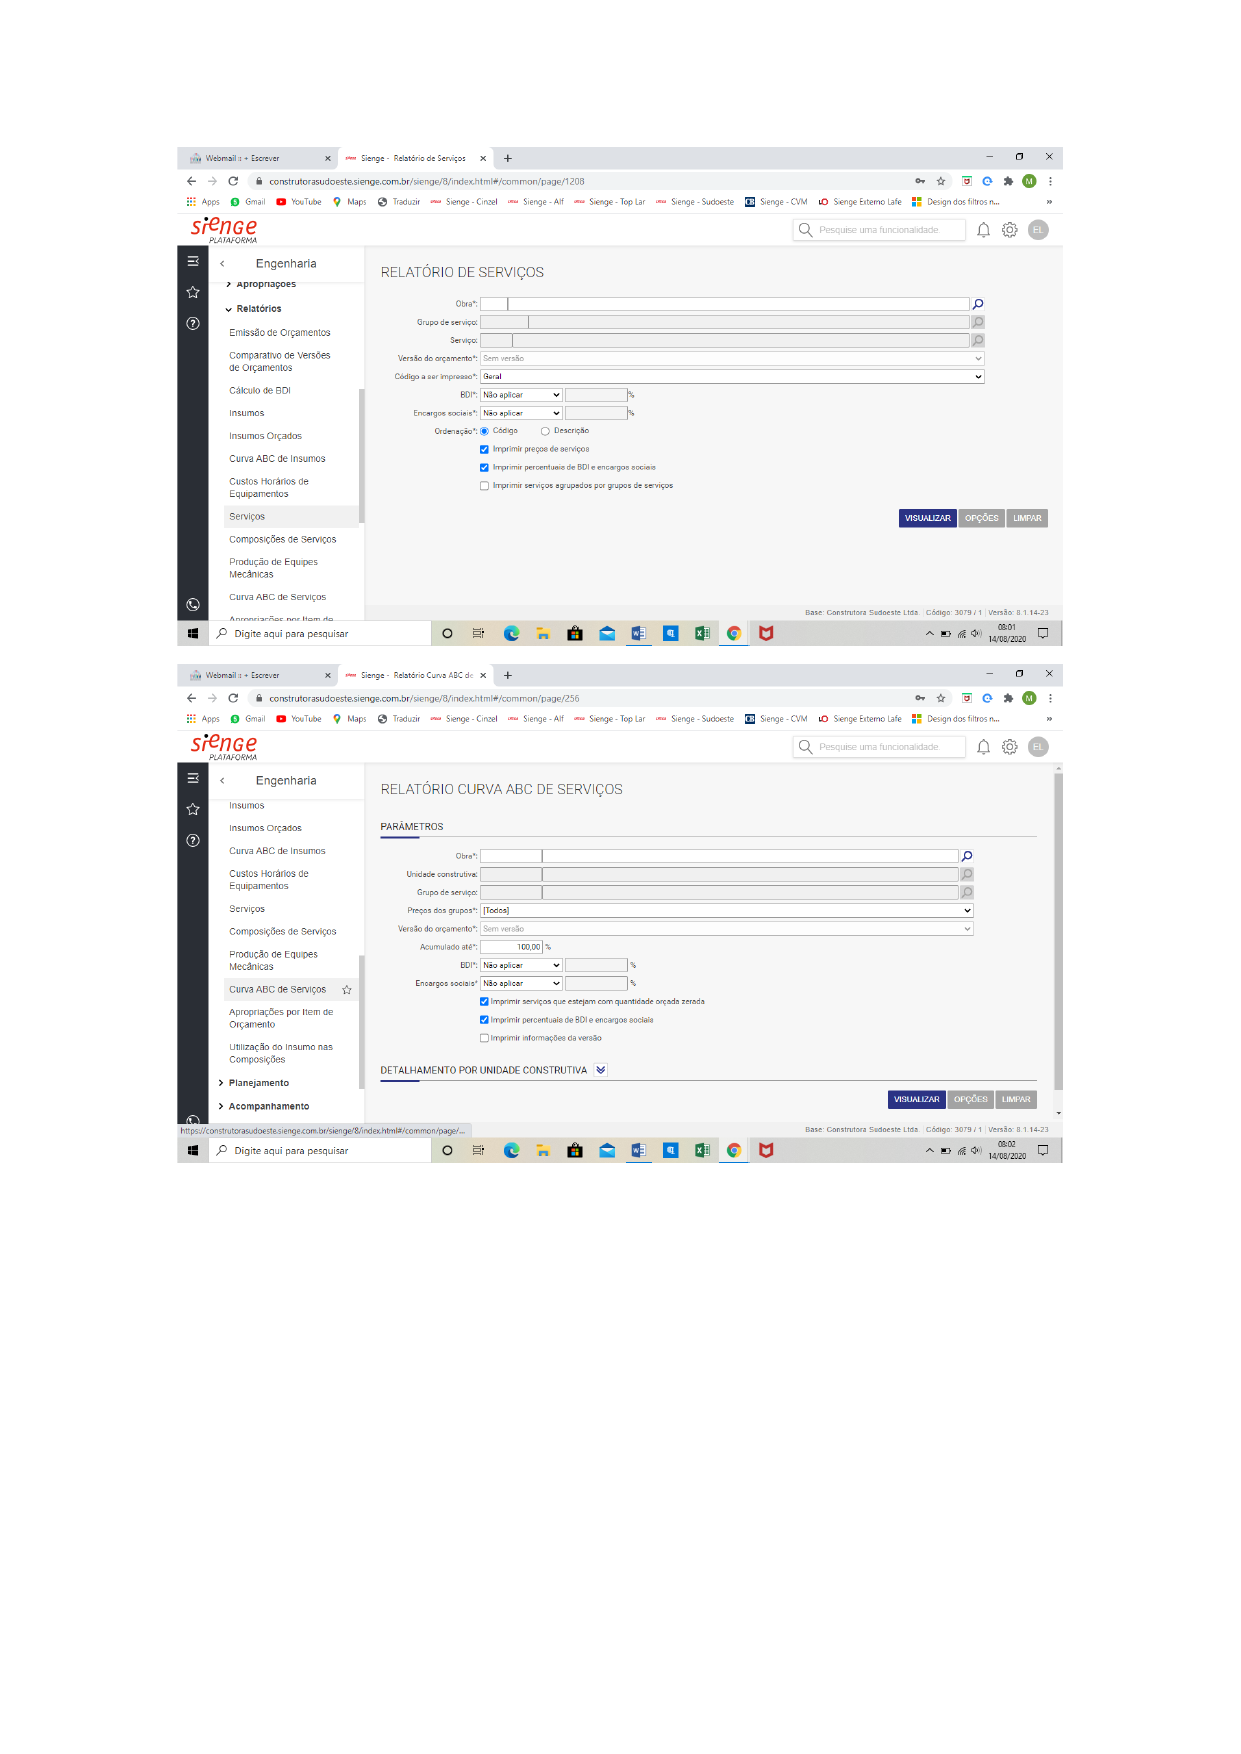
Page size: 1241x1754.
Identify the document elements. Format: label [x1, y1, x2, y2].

picture [177, 664, 1063, 1163]
picture [177, 147, 1063, 646]
